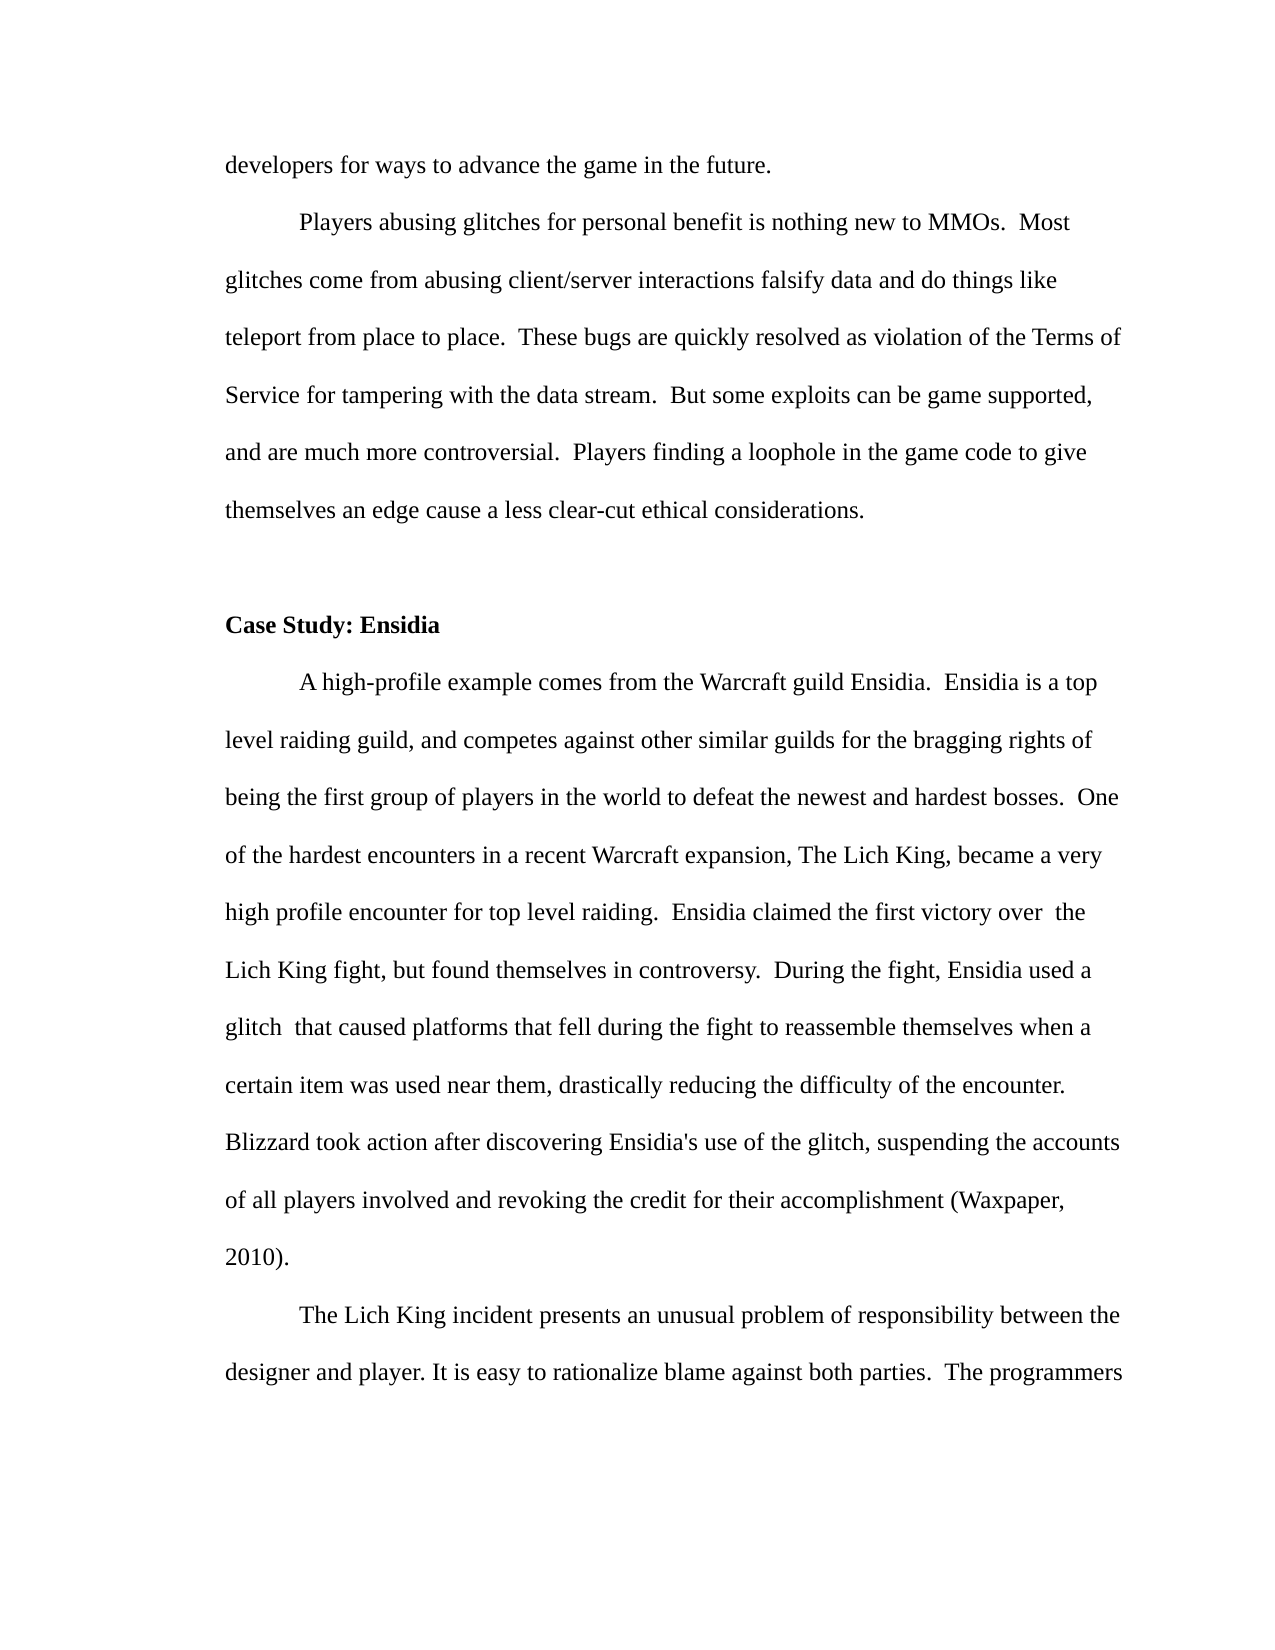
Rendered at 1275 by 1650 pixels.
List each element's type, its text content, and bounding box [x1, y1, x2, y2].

text Players abusing glitches for personal benefit is nothing new to MMOs. Most glitches come from abusing client/server interactions falsify data and do things like teleport from place to place. These bugs are quickly resolved as violation of the Terms of Service for tampering with the data stream. But some exploits can be game supported, and are much more controversial. Players finding a loophole in the game code to give themselves an edge cause a less clear-cut ethical considerations. [225, 207, 1125, 524]
text Case Study: Ensidia [225, 610, 1125, 639]
text The Lich King incident presents an unusual problem of responsibility between the designer and player. It is easy to rationalize blame against both parties. The programmers [225, 1300, 1125, 1386]
text developers for ways to advance the game in the future. [225, 150, 1125, 179]
text A high-profile example comes from the Warcraft guild Ensidia. Ensidia is a top level raiding guild, and competes against other similar guilds for the bragging rights of being the first group of players in the world to defeat the newest and hardest bosses. One of the hardest encounters in a recent Warcraft expansion, The Lich King, became a very high profile encounter for top level raiding. Ensidia claimed the first victory over the Lich King fight, but found themselves in controversy. During the fight, Ensidia used a glitch that caused platforms that fell during the fight to reassemble themselves when a certain item was used near them, drastically reducing the difficulty of the encounter. Blizzard took action after discovering Ensidia's use of the glitch, suspending the accounts of all players involved and revoking the credit for their accomplishment (Waxpaper, 2010). [225, 667, 1125, 1271]
